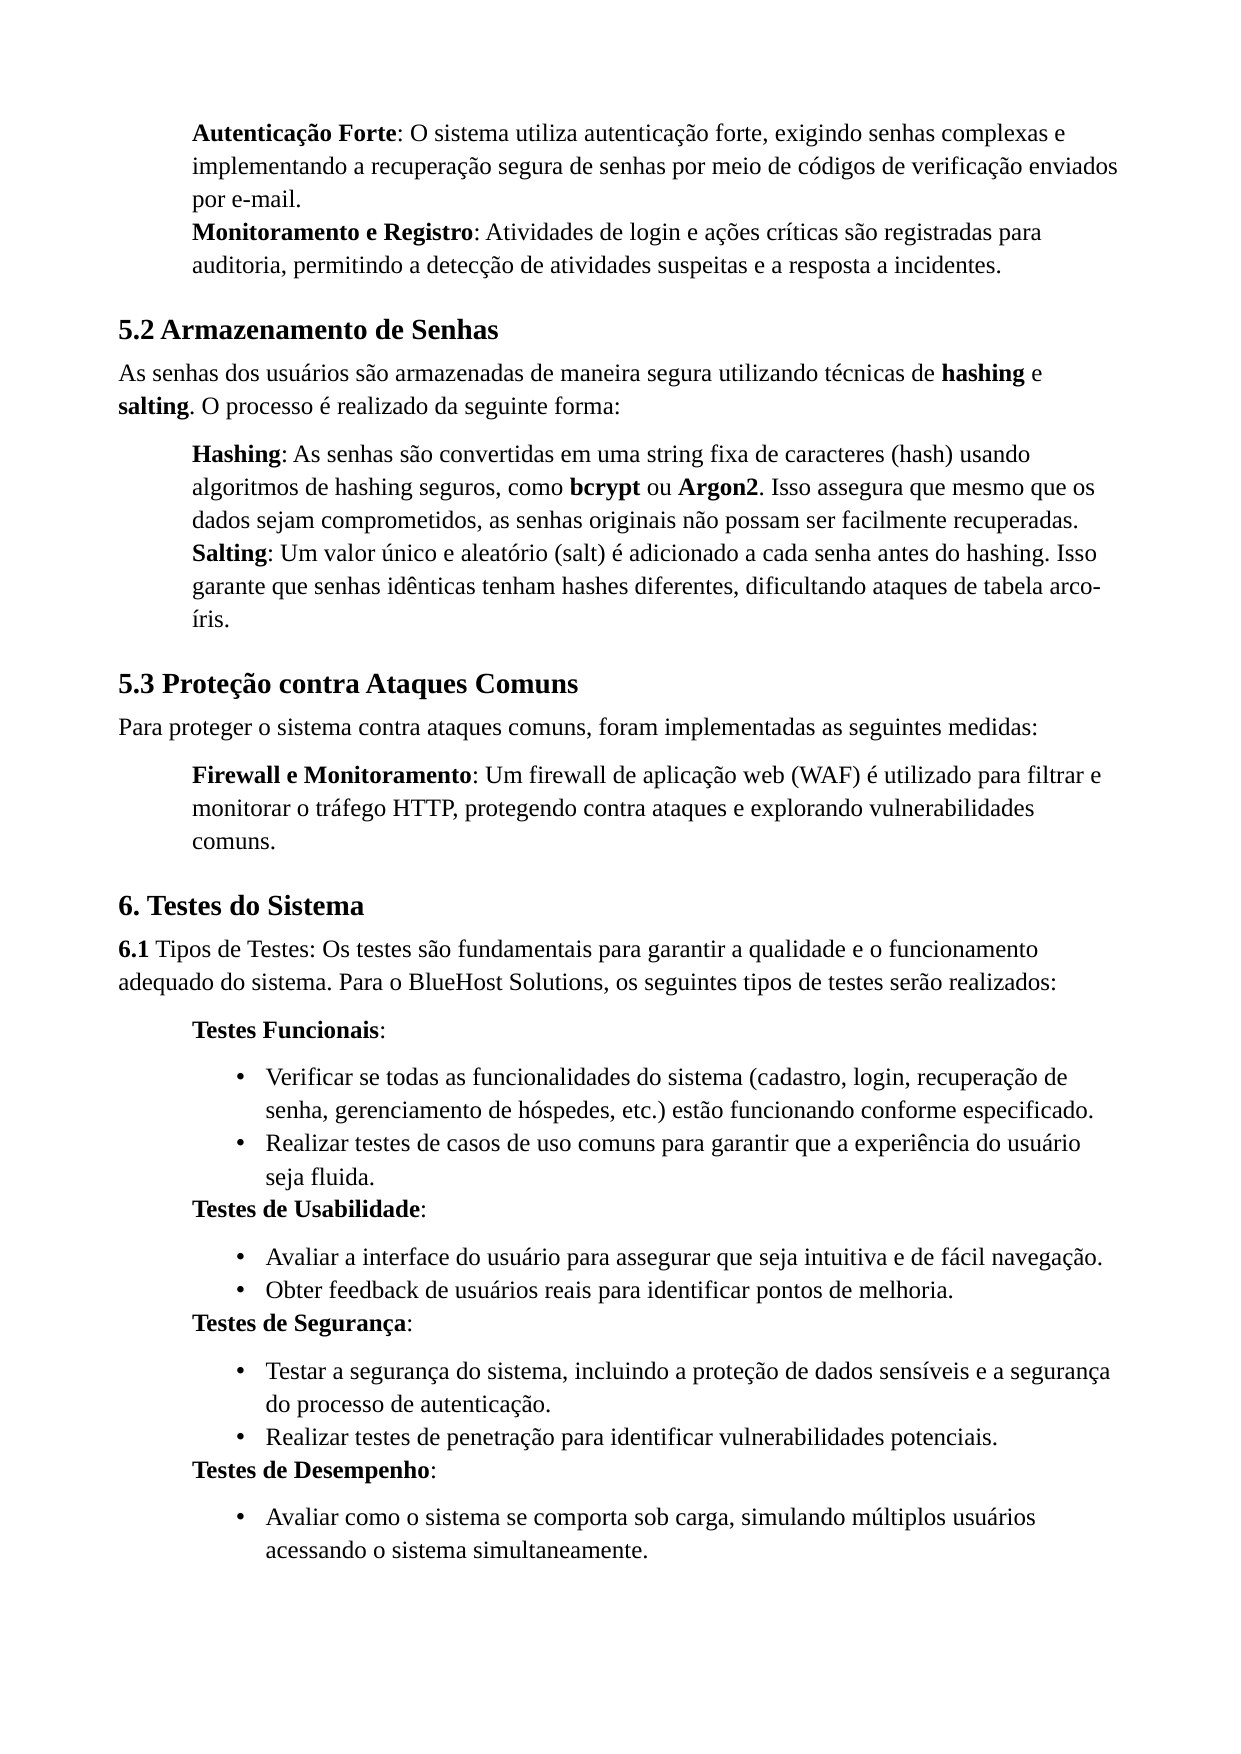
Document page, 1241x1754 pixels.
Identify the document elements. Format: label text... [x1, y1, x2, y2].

list Realizar testes de penetração para identificar vulnerabilidades potenciais. [236, 1422, 1122, 1451]
list Testes Funcionais: [162, 1015, 1122, 1044]
list Verificar se todas as funcionalidades do sistema (cadastro, login, recuperação de senha, gerenciamento de hóspedes, etc.) estão funcionando conforme especificado. [236, 1062, 1122, 1124]
list Obter feedback de usuários reais para identificar pontos de melhoria. [236, 1275, 1122, 1304]
list Autenticação Forte: O sistema utiliza autenticação forte, exigindo senhas complexas e implementando a recuperação segura de senhas por meio de códigos de verificação enviados por e-mail. [162, 118, 1122, 213]
list Firewall e Monitoramento: Um firewall de aplicação web (WAF) é utilizado para filtrar e monitorar o tráfego HTTP, protegendo contra ataques e explorando vulnerabilidades comuns. [162, 760, 1122, 855]
list Testes de Desempenho: [162, 1455, 1122, 1484]
list Salting: Um valor único e aleatório (salt) é adicionado a cada senha antes do hashing. Isso garante que senhas idênticas tenham hashes diferentes, dificultando ataques de tabela arco-íris. [162, 538, 1122, 633]
text 6.1 Tipos de Testes: Os testes são fundamentais para garantir a qualidade e o funcionamento adequado do sistema. Para o BlueHost Solutions, os seguintes tipos de testes serão realizados: [118, 934, 1122, 996]
list Avaliar a interface do usuário para assegurar que seja intuitiva e de fácil navegação. [236, 1242, 1122, 1271]
list Testes de Usabilidade: [162, 1194, 1122, 1223]
list Monitoramento e Registro: Atividades de login e ações críticas são registradas para auditoria, permitindo a detecção de atividades suspeitas e a resposta a incidentes. [162, 217, 1122, 279]
subtitle 5.3 Proteção contra Ataques Comuns [118, 666, 1122, 700]
list Testar a segurança do sistema, incluindo a proteção de dados sensíveis e a segurança do processo de autenticação. [236, 1356, 1122, 1418]
text Para proteger o sistema contra ataques comuns, foram implementadas as seguintes medidas: [118, 712, 1122, 741]
subtitle 5.2 Armazenamento de Senhas [118, 312, 1122, 346]
list Testes de Segurança: [162, 1308, 1122, 1337]
text As senhas dos usuários são armazenadas de maneira segura utilizando técnicas de hashing e salting. O processo é realizado da seguinte forma: [118, 358, 1122, 420]
list Realizar testes de casos de uso comuns para garantir que a experiência do usuário seja fluida. [236, 1128, 1122, 1190]
list Hashing: As senhas são convertidas em uma string fixa de caracteres (hash) usando algoritmos de hashing seguros, como bcrypt ou Argon2. Isso assegura que mesmo que os dados sejam comprometidos, as senhas originais não possam ser facilmente recuperadas. [162, 439, 1122, 534]
list Avaliar como o sistema se comporta sob carga, simulando múltiplos usuários acessando o sistema simultaneamente. [236, 1502, 1122, 1564]
subtitle 6. Testes do Sistema [118, 888, 1122, 922]
